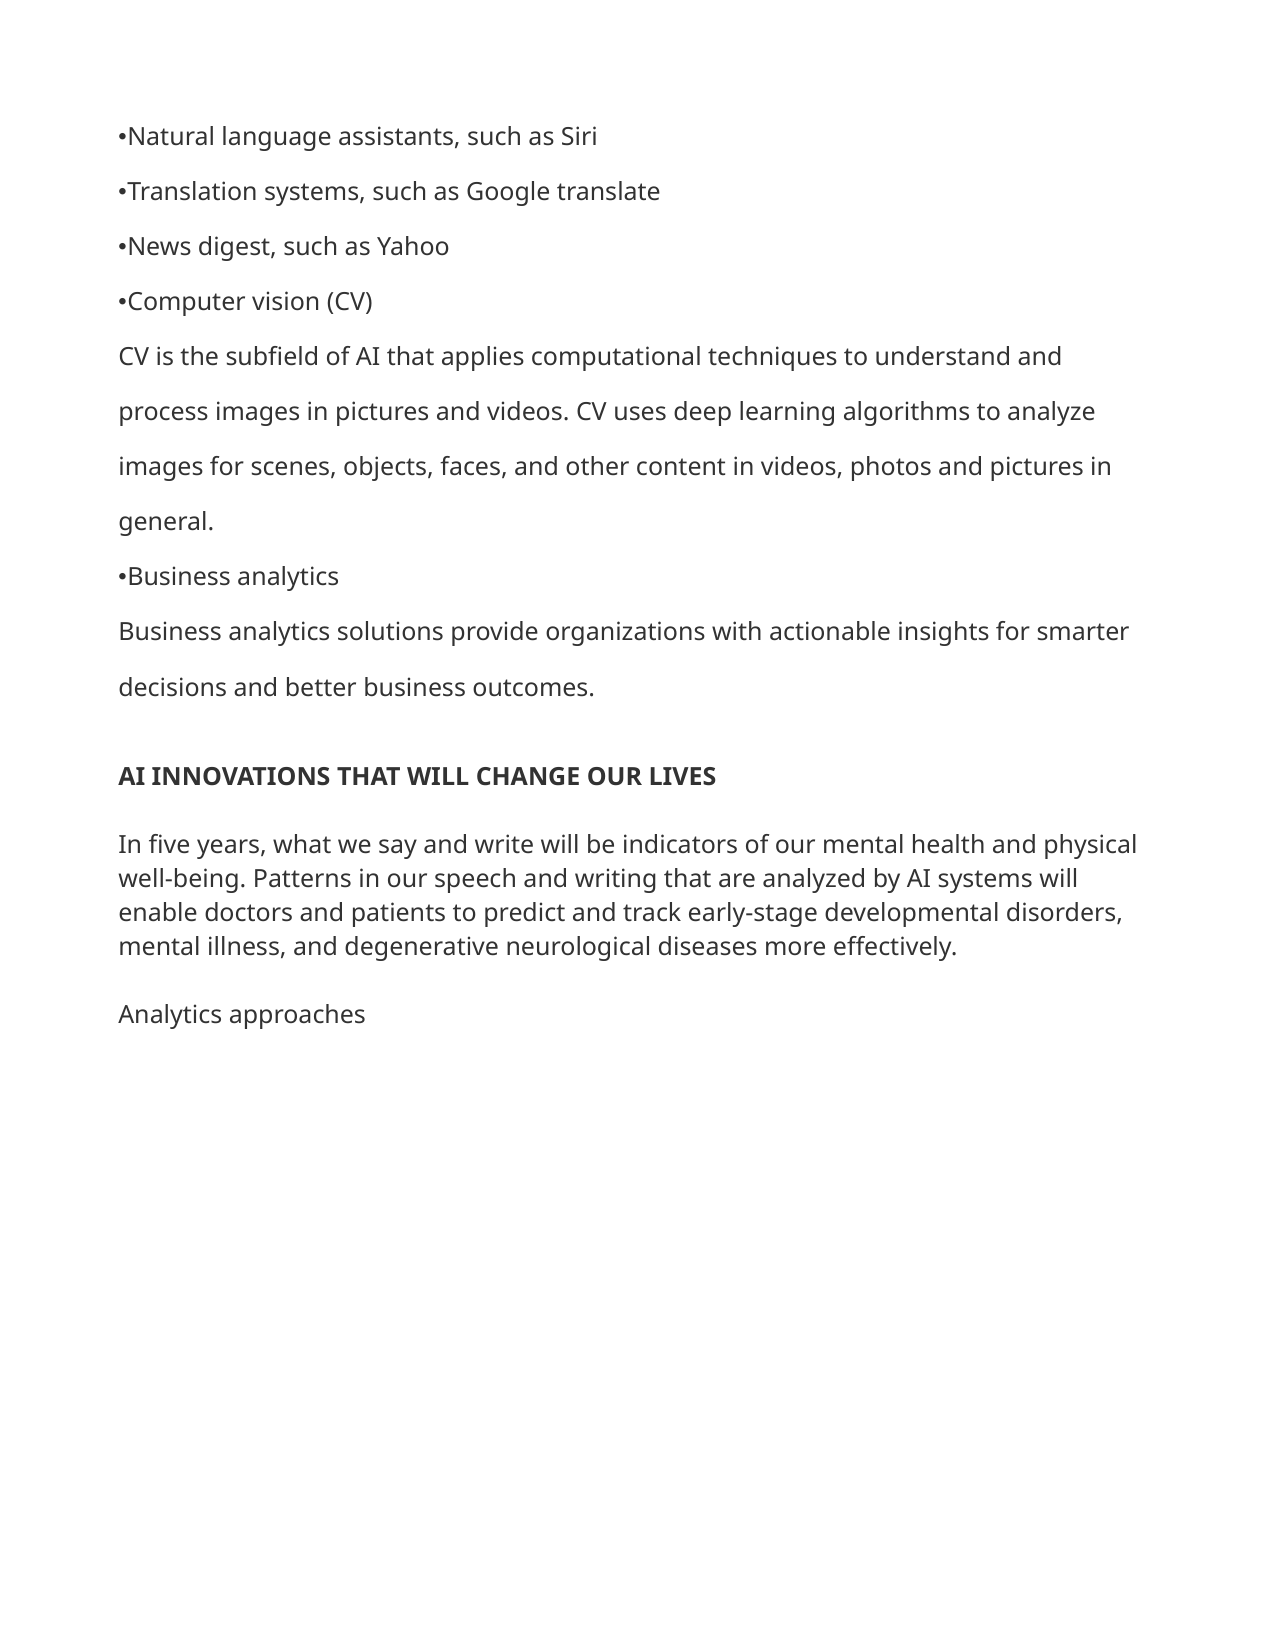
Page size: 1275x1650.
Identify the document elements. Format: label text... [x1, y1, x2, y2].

list News digest, such as Yahoo [118, 228, 1157, 262]
text AI INNOVATIONS THAT WILL CHANGE OUR LIVES [118, 758, 1157, 792]
list Natural language assistants, such as Siri [118, 118, 1157, 152]
text In five years, what we say and write will be indicators of our mental health and physical well-being. Patterns in our speech and writing that are analyzed by AI systems will enable doctors and patients to predict and track early-stage developmental disorders, mental illness, and degenerative neurological diseases more effectively. [118, 826, 1157, 963]
list Computer vision (CV) [118, 283, 1157, 317]
list Translation systems, such as Google translate [118, 173, 1157, 207]
text Analytics approaches [118, 997, 1157, 1031]
list Business analytics solutions provide organizations with actionable insights for smarter decisions and better business outcomes. [118, 614, 1157, 703]
list Business analytics [118, 559, 1157, 593]
list CV is the subfield of AI that applies computational techniques to understand and process images in pictures and videos. CV uses deep learning algorithms to analyze images for scenes, objects, faces, and other content in videos, photos and pictures in general. [118, 338, 1157, 538]
